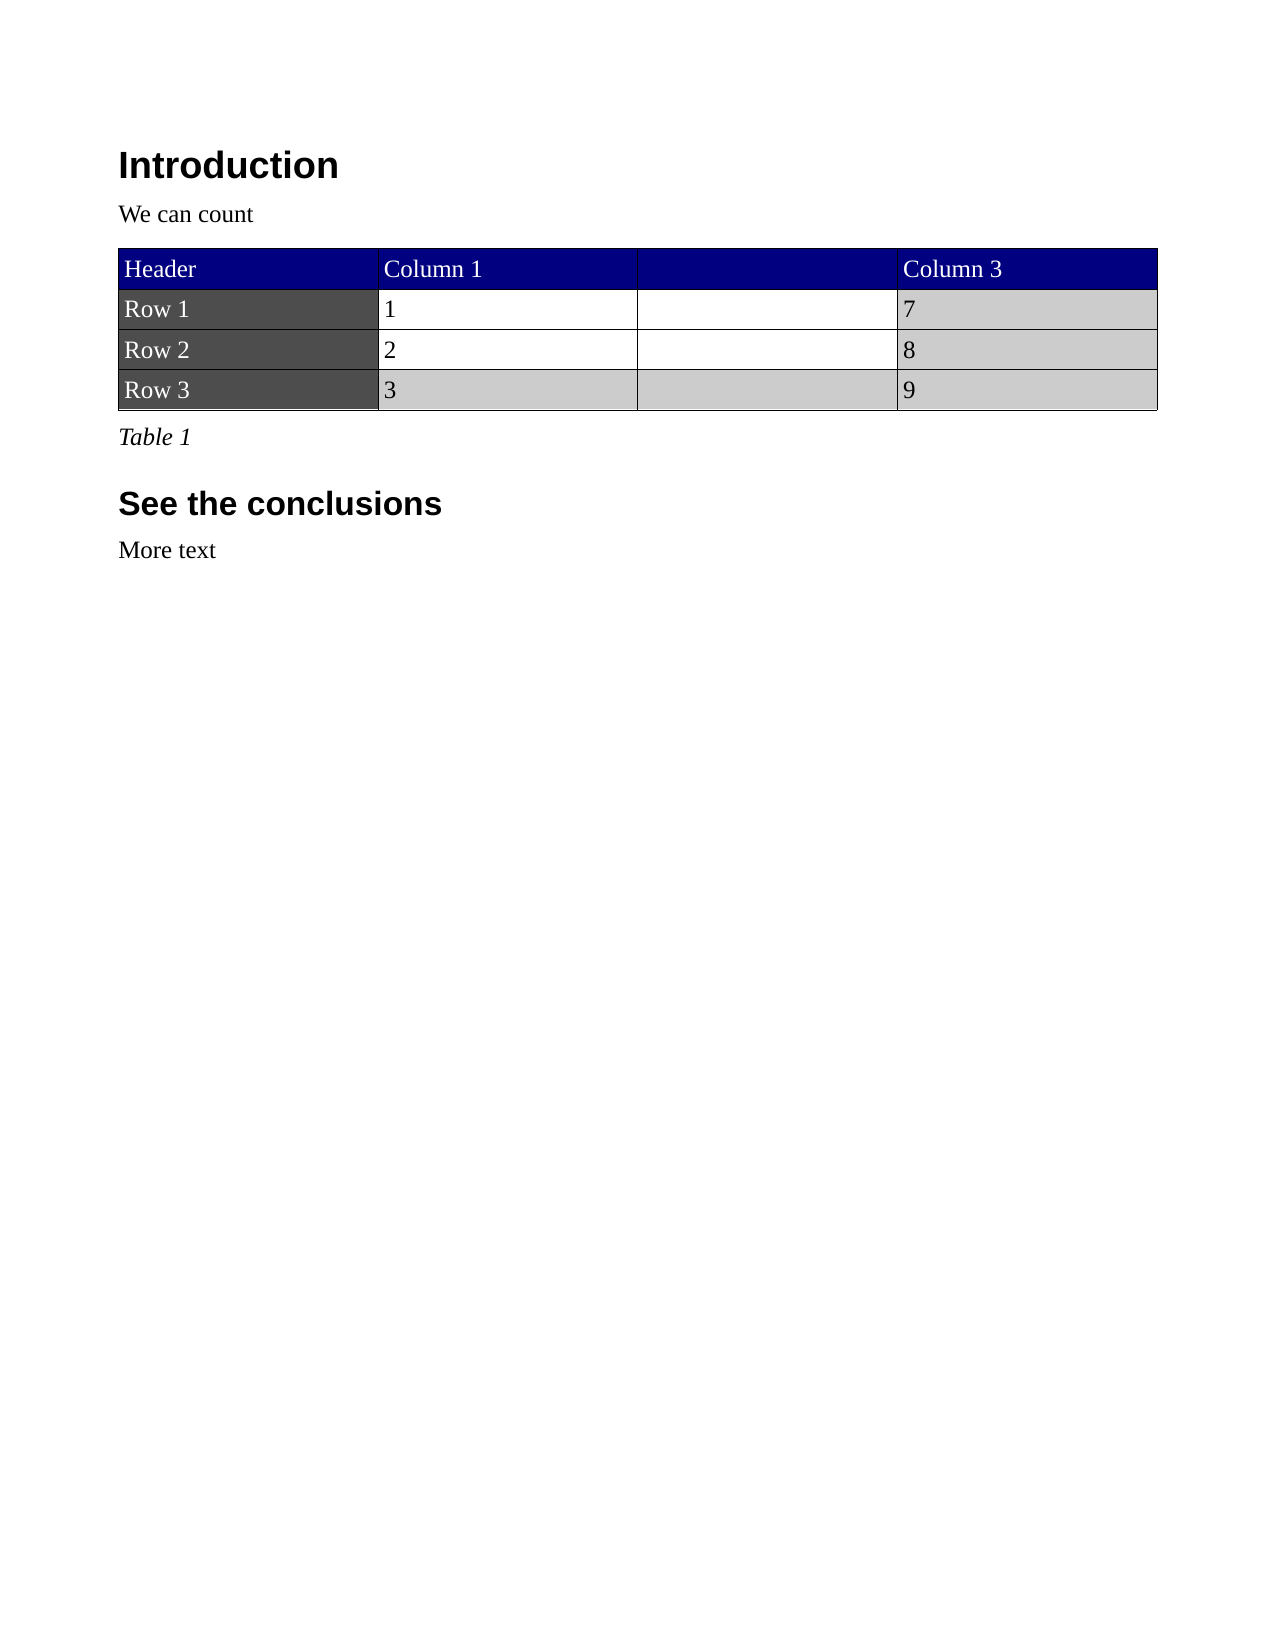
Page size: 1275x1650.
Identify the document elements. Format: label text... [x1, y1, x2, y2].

table_cell 9 [898, 370, 1157, 409]
text Table 1 [118, 422, 1157, 451]
table_cell 1 [379, 290, 637, 329]
table_cell Row 2 [119, 330, 378, 369]
table_cell [638, 370, 897, 409]
table_header Header [119, 249, 378, 289]
table_header Column 3 [898, 249, 1157, 289]
table_cell [638, 290, 897, 329]
table_cell 8 [898, 330, 1157, 369]
table_cell 7 [898, 290, 1157, 329]
subtitle Introduction [118, 143, 1157, 187]
text More text [118, 535, 1157, 564]
table_cell 3 [379, 370, 637, 409]
table_header [638, 249, 897, 289]
table_cell 2 [379, 330, 637, 369]
text We can count [118, 199, 1157, 228]
subtitle See the conclusions [118, 484, 1157, 523]
table_cell [638, 330, 897, 369]
table_cell Row 1 [119, 290, 378, 329]
table_cell Row 3 [119, 370, 378, 409]
table_header Column 1 [379, 249, 637, 289]
